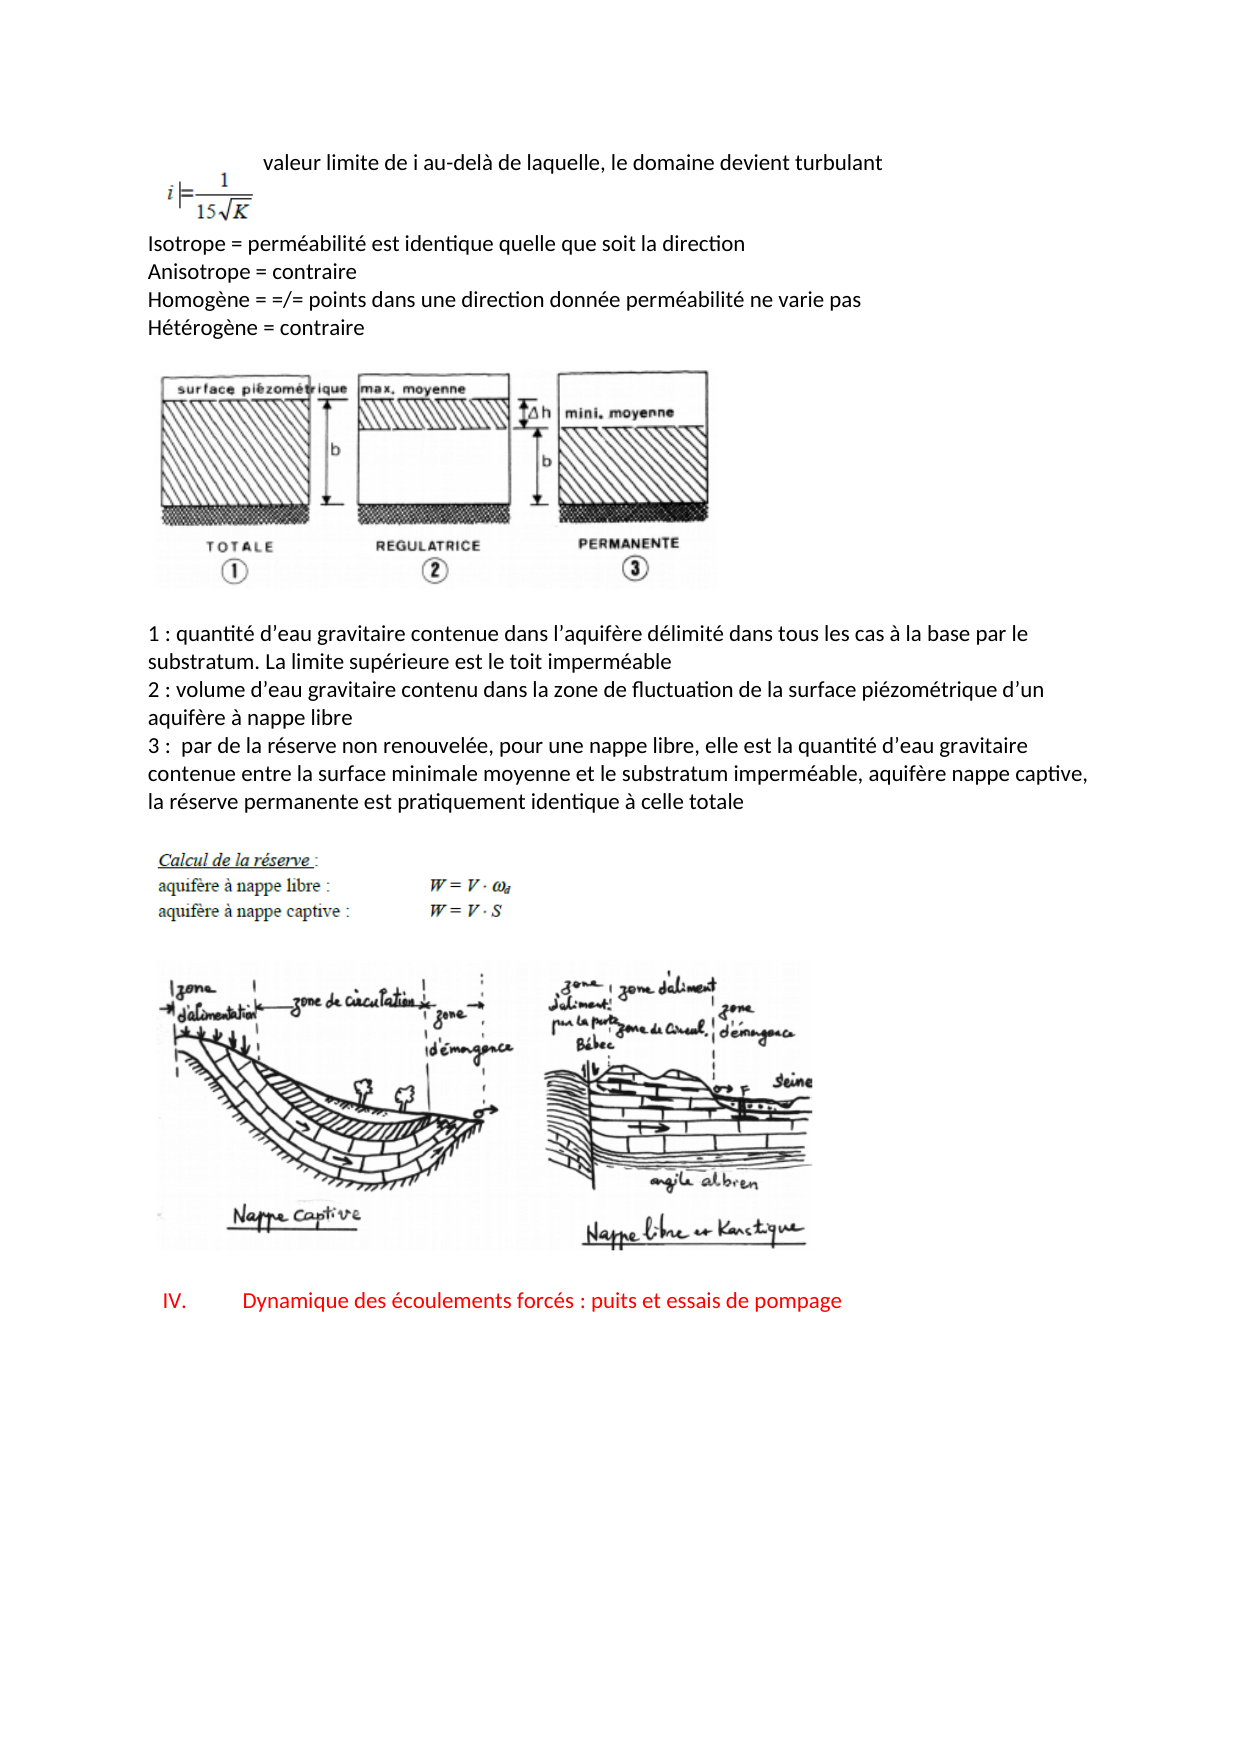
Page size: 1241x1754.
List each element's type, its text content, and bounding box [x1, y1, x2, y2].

text Anisotrope = contraire [148, 257, 1093, 285]
text Hétérogène = contraire [148, 313, 1093, 341]
text Homogène = =/= points dans une direction donnée perméabilité ne varie pas [148, 285, 1093, 313]
list Dynamique des écoulements forcés : puits et essais de pompage [162, 1286, 1093, 1314]
text Isotrope = perméabilité est identique quelle que soit la direction [148, 229, 1093, 257]
text 1 : quantité d’eau gravitaire contenue dans l’aquifère délimité dans tous les cas à la base par le substratum. La limite supérieure est le toit imperméable [148, 619, 1093, 675]
text 2 : volume d’eau gravitaire contenu dans la zone de fluctuation de la surface piézométrique d’un aquifère à nappe libre [148, 675, 1093, 731]
text 3 : par de la réserve non renouvelée, pour une nappe libre, elle est la quantité d’eau gravitaire contenue entre la surface minimale moyenne et le substratum imperméable, aquifère nappe captive, la réserve permanente est pratiquement identique à celle totale [148, 731, 1093, 816]
text valeur limite de i au-delà de laquelle, le domaine devient turbulant [148, 148, 1093, 229]
